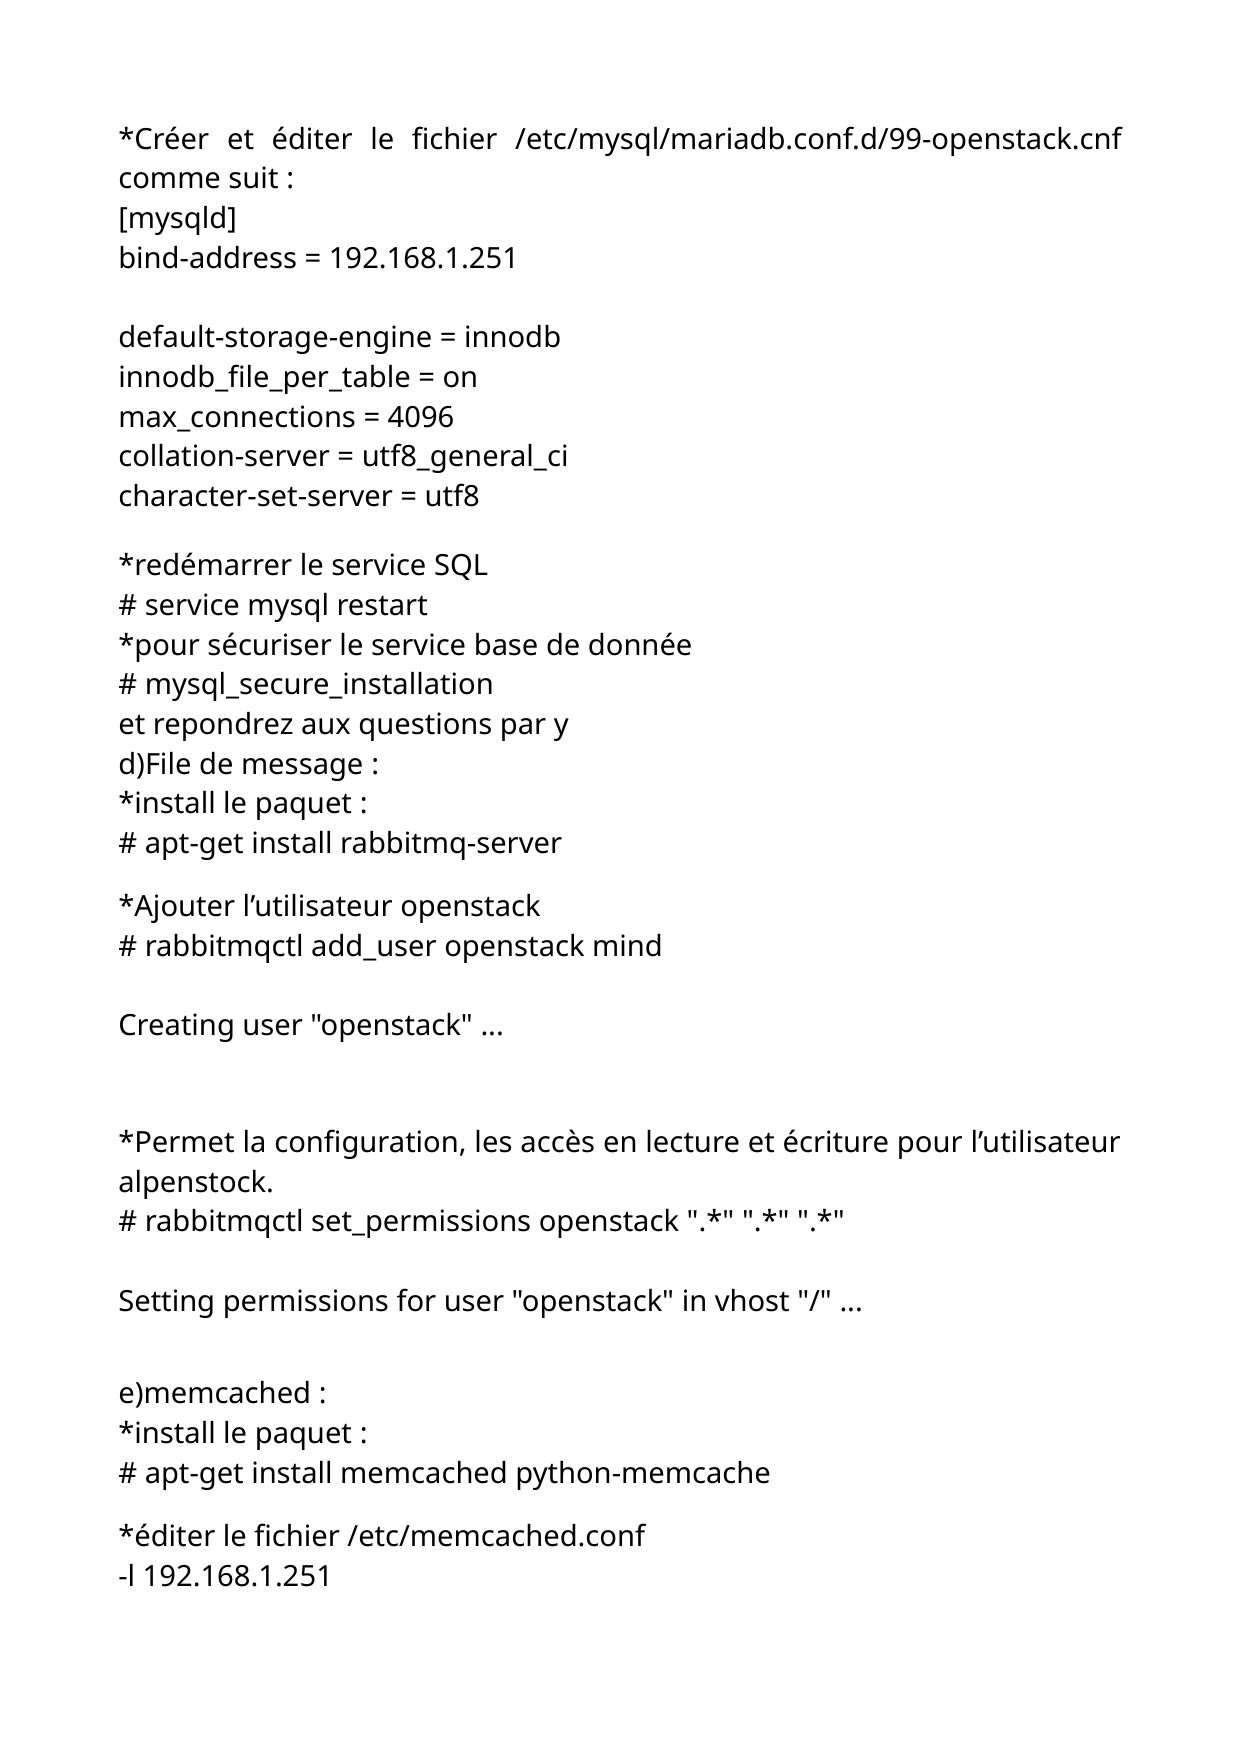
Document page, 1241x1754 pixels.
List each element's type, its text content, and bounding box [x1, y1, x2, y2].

text # apt-get install rabbitmq-server [118, 822, 1122, 862]
text *install le paquet : [118, 783, 1122, 822]
text *Créer et éditer le fichier /etc/mysql/mariadb.conf.d/99-openstack.cnf comme suit : [118, 118, 1122, 197]
text e)memcached : [118, 1373, 1122, 1412]
text *redémarrer le service SQL [118, 544, 1122, 584]
text et repondrez aux questions par y [118, 703, 1122, 743]
text character-set-server = utf8 [118, 475, 1122, 515]
text *éditer le fichier /etc/memcached.conf [118, 1515, 1122, 1555]
text -l 192.168.1.251 [118, 1555, 1122, 1595]
text *pour sécuriser le service base de donnée [118, 624, 1122, 663]
text # mysql_secure_installation [118, 663, 1122, 703]
text collation-server = utf8_general_ci [118, 436, 1122, 475]
text Setting permissions for user "openstack" in vhost "/" ... [118, 1280, 1122, 1319]
text bind-address = 192.168.1.251 [118, 237, 1122, 277]
text *Ajouter l’utilisateur openstack [118, 886, 1122, 925]
text Creating user "openstack" ... [118, 1005, 1122, 1044]
text # apt-get install memcached python-memcache [118, 1452, 1122, 1492]
text default-storage-engine = innodb [118, 317, 1122, 356]
text *Permet la configuration, les accès en lecture et écriture pour l’utilisateur alpenstock. [118, 1121, 1122, 1201]
text [mysqld] [118, 197, 1122, 237]
text d)File de message : [118, 743, 1122, 783]
text # rabbitmqctl add_user openstack mind [118, 925, 1122, 965]
text # service mysql restart [118, 584, 1122, 624]
text max_connections = 4096 [118, 396, 1122, 436]
text *install le paquet : [118, 1412, 1122, 1452]
text # rabbitmqctl set_permissions openstack ".*" ".*" ".*" [118, 1201, 1122, 1240]
text innodb_file_per_table = on [118, 356, 1122, 396]
